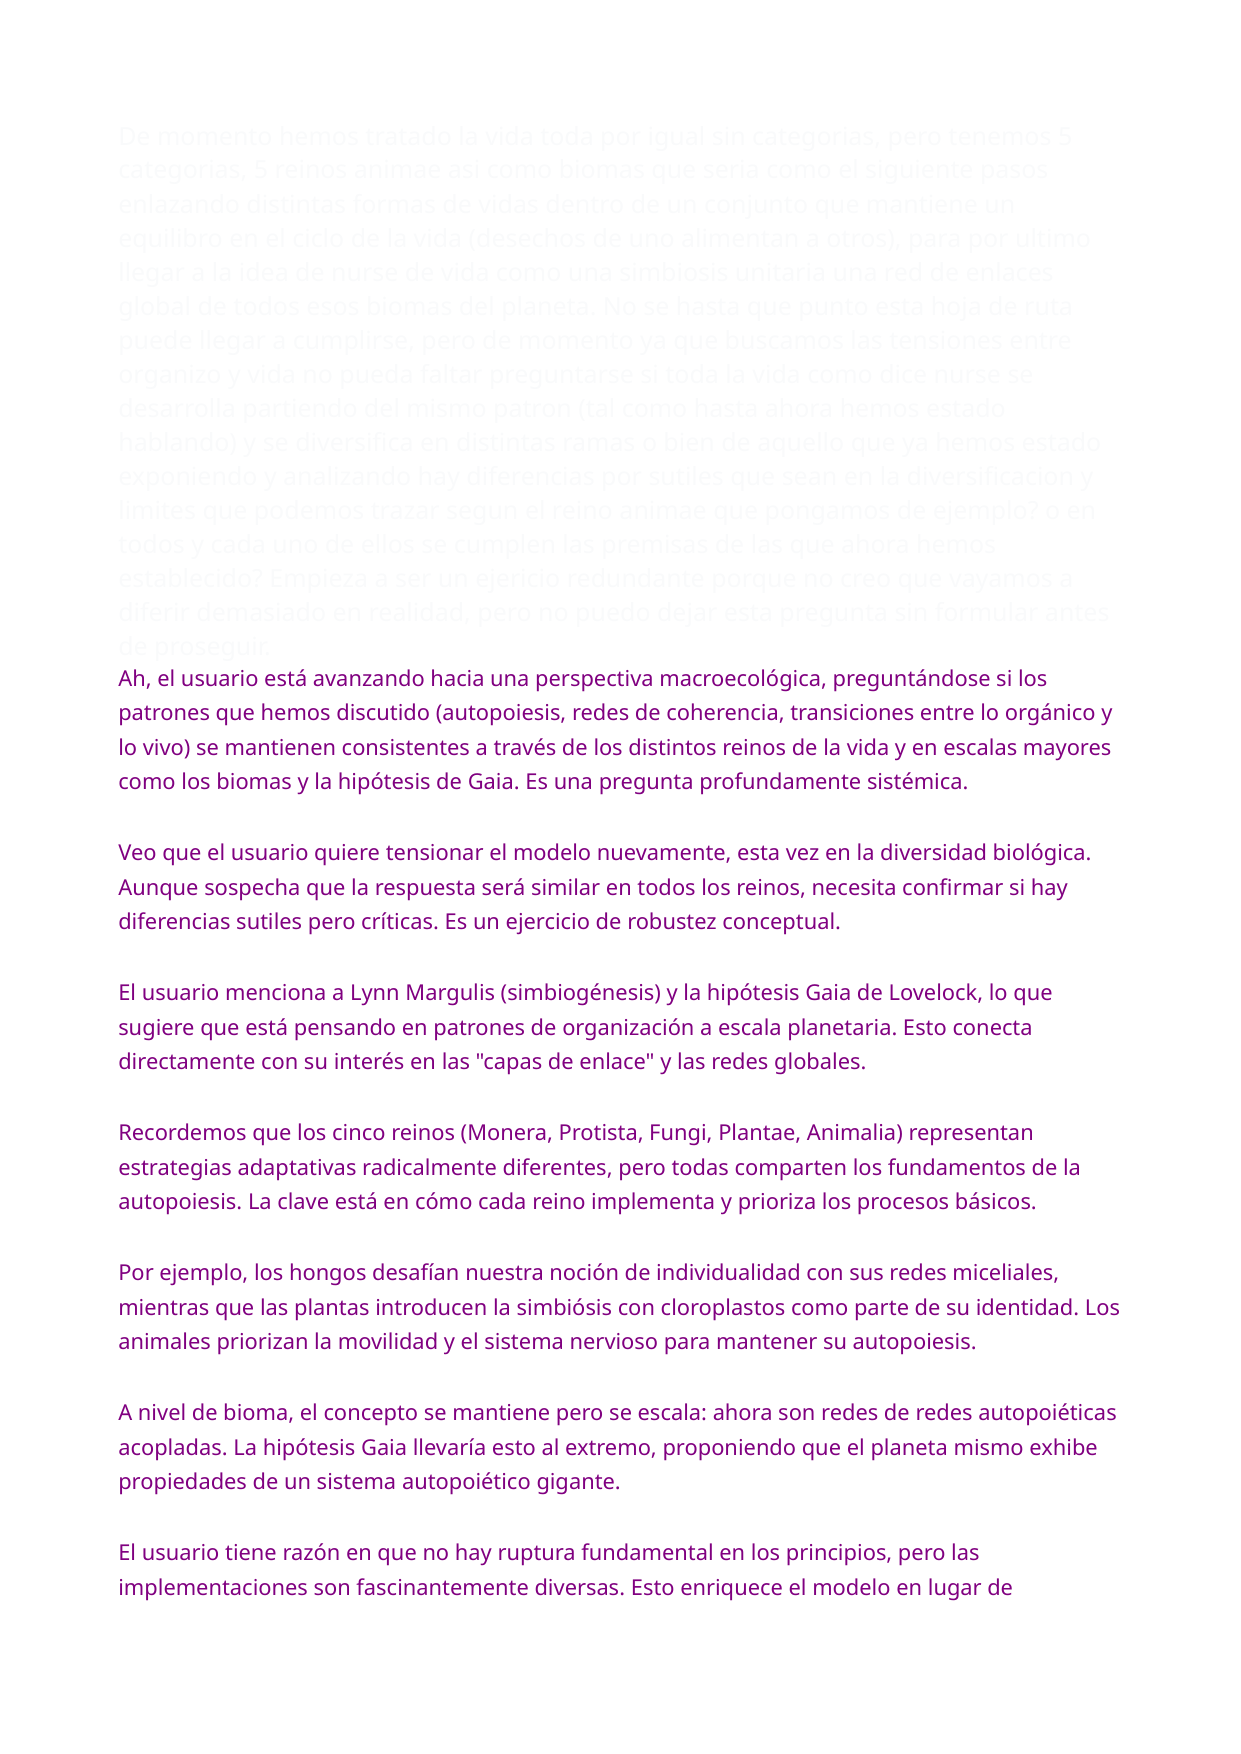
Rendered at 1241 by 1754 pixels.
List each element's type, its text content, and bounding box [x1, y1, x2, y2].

text Ah, el usuario está avanzando hacia una perspectiva macroecológica, preguntándose si los patrones que hemos discutido (autopoiesis, redes de coherencia, transiciones entre lo orgánico y lo vivo) se mantienen consistentes a través de los distintos reinos de la vida y en escalas mayores como los biomas y la hipótesis de Gaia. Es una pregunta profundamente sistémica. [118, 663, 1122, 795]
text El usuario tiene razón en que no hay ruptura fundamental en los principios, pero las implementaciones son fascinantemente diversas. Esto enriquece el modelo en lugar de [118, 1537, 1122, 1601]
text Recordemos que los cinco reinos (Monera, Protista, Fungi, Plantae, Animalia) representan estrategias adaptativas radicalmente diferentes, pero todas comparten los fundamentos de la autopoiesis. La clave está en cómo cada reino implementa y prioriza los procesos básicos. [118, 1117, 1122, 1215]
text De momento hemos tratado la vida toda por igual sin categorias, pero tenemos 5 categorias, 5 reinos animae asi como biomas que seria como el siguiente pasos enlazando distintas formas de vidas dentro de un conjunto que mantiene un equilibro en el ciclo de la vida (desechos de uno alimentan a otros), para por ultimo llegar a la idea de nurse de vida como una simbiosis unitaria una red de enlaces global de todos esos biomas del planeta. No se hasta que punto esta hoja de ruta puede llegar a cumplirse, pero de momento ya que buscamos las tensiones entre organizo y vida no pueda faltar preguntarse si toda la vida como dice nurse se desarrolla partiendo del mismo patron (tal como hasta ahora hemos estado hablando) y se diversifica en distintas ramas o bien de aquello que ya hemos estado exponiendo y analizando hay diferencias por sutiles que sean en la diversificacion y limites que podemos trazar segun el reino animae que pongamos de ejemplo? o en todos y cada uno de ellos se cumplen las premisas de las que ahora hemos establecido? Empieza a ser un ejericio redundante porque no creo que vayamos a diferir demasiado en realidad, pero no puedo dejar esta pregunta sin formular antes de proseguir. [118, 118, 1122, 663]
text Veo que el usuario quiere tensionar el modelo nuevamente, esta vez en la diversidad biológica. Aunque sospecha que la respuesta será similar en todos los reinos, necesita confirmar si hay diferencias sutiles pero críticas. Es un ejercicio de robustez conceptual. [118, 837, 1122, 935]
text El usuario menciona a Lynn Margulis (simbiogénesis) y la hipótesis Gaia de Lovelock, lo que sugiere que está pensando en patrones de organización a escala planetaria. Esto conecta directamente con su interés en las "capas de enlace" y las redes globales. [118, 977, 1122, 1075]
text A nivel de bioma, el concepto se mantiene pero se escala: ahora son redes de redes autopoiéticas acopladas. La hipótesis Gaia llevaría esto al extremo, proponiendo que el planeta mismo exhibe propiedades de un sistema autopoiético gigante. [118, 1397, 1122, 1495]
text Por ejemplo, los hongos desafían nuestra noción de individualidad con sus redes miceliales, mientras que las plantas introducen la simbiósis con cloroplastos como parte de su identidad. Los animales priorizan la movilidad y el sistema nervioso para mantener su autopoiesis. [118, 1257, 1122, 1355]
